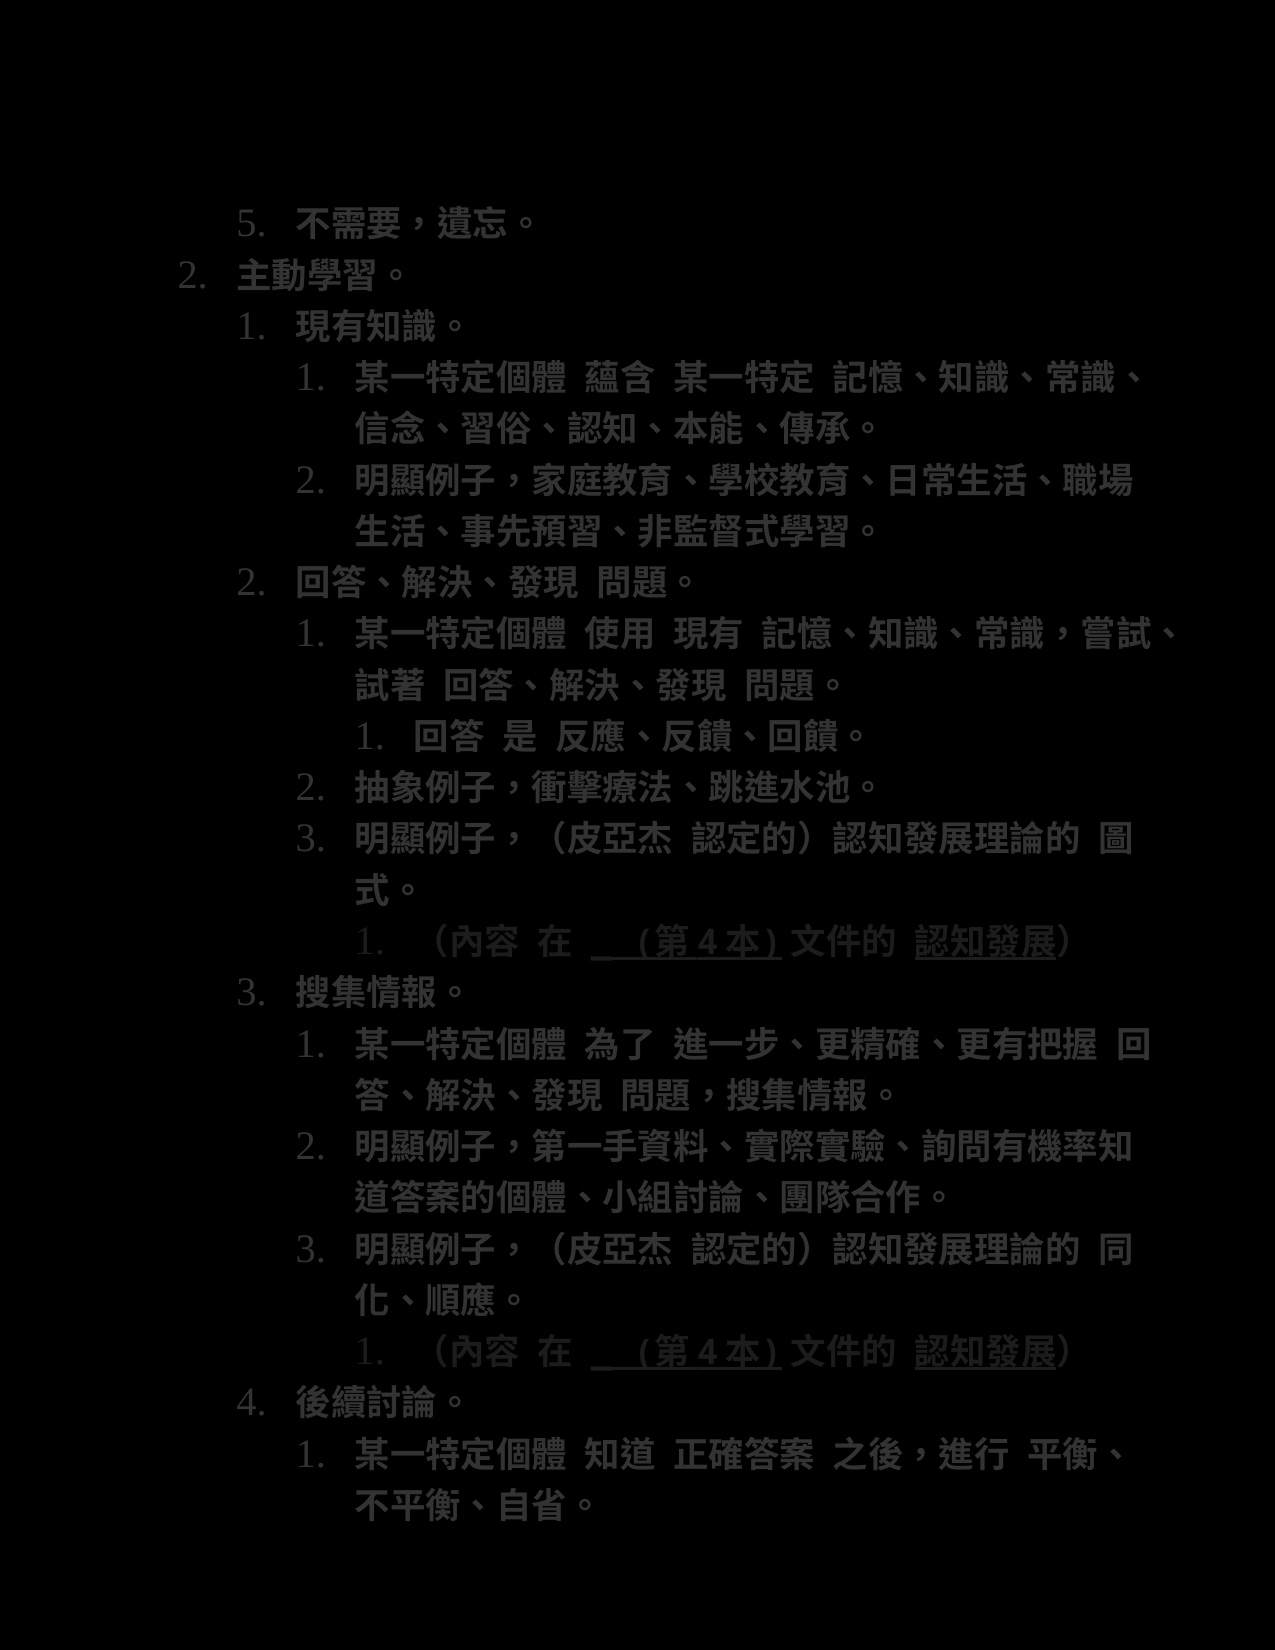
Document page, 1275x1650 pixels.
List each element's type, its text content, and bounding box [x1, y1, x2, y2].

list 某一特定個體 為了 進一步、更精確、更有把握 回答、解決、發現 問題，搜集情報。 [295, 1016, 1157, 1118]
list 明顯例子，（皮亞杰 認定的）認知發展理論的 同化、順應。 [295, 1221, 1157, 1323]
list 抽象例子，衝擊療法、跳進水池。 [295, 759, 1157, 811]
list 回答 是 反應、反饋、回饋。 [354, 708, 1157, 759]
list 明顯例子，家庭教育、學校教育、日常生活、職場生活、事先預習、非監督式學習。 [295, 452, 1157, 554]
list 主動學習。 [177, 247, 1157, 298]
list 某一特定個體 使用 現有 記憶、知識、常識，嘗試、試著 回答、解決、發現 問題。 [295, 606, 1157, 708]
list 搜集情報。 [236, 965, 1157, 1016]
list 回答、解決、發現 問題。 [236, 554, 1157, 606]
list （內容 在 _ (第4本) 文件的 認知發展） [354, 1323, 1157, 1375]
list 現有知識。 [236, 298, 1157, 349]
list 後續討論。 [236, 1375, 1157, 1426]
list 明顯例子，（皮亞杰 認定的）認知發展理論的 圖式。 [295, 811, 1157, 913]
list 某一特定個體 蘊含 某一特定 記憶、知識、常識、信念、習俗、認知、本能、傳承。 [295, 349, 1157, 452]
list 明顯例子，第一手資料、實際實驗、詢問有機率知道答案的個體、小組討論、團隊合作。 [295, 1118, 1157, 1221]
list （內容 在 _ (第4本) 文件的 認知發展） [354, 913, 1157, 965]
list 某一特定個體 知道 正確答案 之後，進行 平衡、不平衡、自省。 [295, 1426, 1157, 1528]
list 不需要，遺忘。 [236, 196, 1157, 247]
